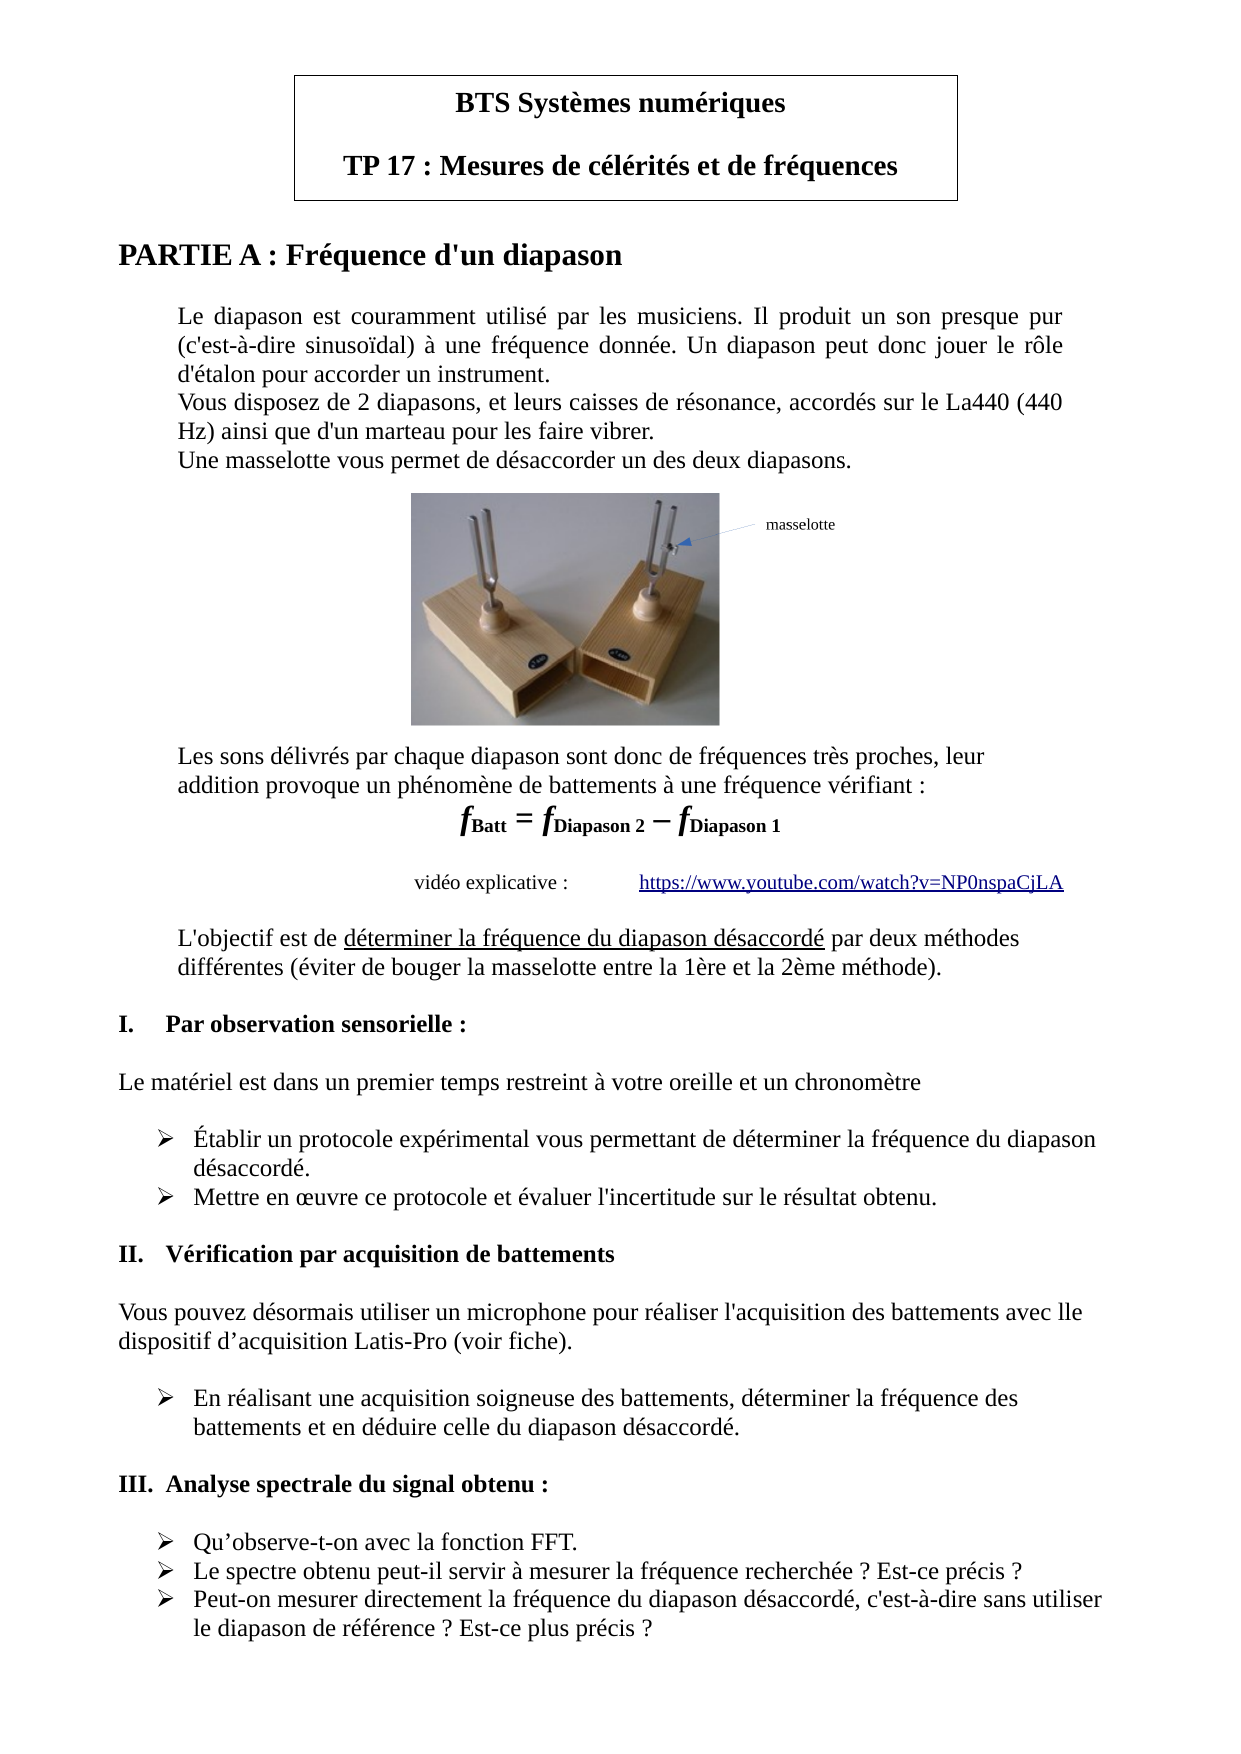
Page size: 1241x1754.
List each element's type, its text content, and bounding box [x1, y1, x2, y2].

text Vous disposez de 2 diapasons, et leurs caisses de résonance, accordés sur le La440 (440 Hz) ainsi que d'un marteau pour les faire vibrer. [177, 387, 1064, 445]
list Peut-on mesurer directement la fréquence du diapason désaccordé, c'est-à-dire sans utiliser le diapason de référence ? Est-ce plus précis ? [156, 1584, 1123, 1642]
subtitle [958, 86, 1123, 119]
text Une masselotte vous permet de désaccorder un des deux diapasons. [177, 445, 1064, 474]
list Mettre en œuvre ce protocole et évaluer l'incertitude sur le résultat obtenu. [156, 1182, 1123, 1211]
list Le spectre obtenu peut-il servir à mesurer la fréquence recherchée ? Est-ce précis ? [156, 1556, 1123, 1584]
text fBatt = fDiapason 2 – fDiapason 1 [177, 799, 1064, 837]
subtitle [118, 86, 294, 119]
text Le diapason est couramment utilisé par les musiciens. Il produit un son presque pur (c'est-à-dire sinusoïdal) à une fréquence donnée. Un diapason peut donc jouer le rôle d'étalon pour accorder un instrument. [177, 301, 1064, 387]
list En réalisant une acquisition soigneuse des battements, déterminer la fréquence des battements et en déduire celle du diapason désaccordé. [156, 1383, 1123, 1441]
subtitle TP 17 : Mesures de célérités et de fréquences [295, 148, 957, 181]
list Établir un protocole expérimental vous permettant de déterminer la fréquence du diapason désaccordé. [156, 1124, 1123, 1182]
text Le matériel est dans un premier temps restreint à votre oreille et un chronomètre [118, 1067, 1123, 1096]
text L'objectif est de déterminer la fréquence du diapason désaccordé par deux méthodes différentes (éviter de bouger la masselotte entre la 1ère et la 2ème méthode). [177, 923, 1064, 981]
list Analyse spectrale du signal obtenu : [118, 1469, 1123, 1498]
text vidéo explicative : https://www.youtube.com/watch?v=NP0nspaCjLA [118, 866, 1064, 894]
list Par observation sensorielle : [118, 1009, 1123, 1038]
subtitle [958, 148, 1123, 181]
list Vérification par acquisition de battements [118, 1239, 1123, 1268]
picture [401, 485, 840, 730]
text Les sons délivrés par chaque diapason sont donc de fréquences très proches, leur addition provoque un phénomène de battements à une fréquence vérifiant : [177, 741, 1064, 799]
text Vous pouvez désormais utiliser un microphone pour réaliser l'acquisition des battements avec lle dispositif d’acquisition Latis-Pro (voir fiche). [118, 1297, 1123, 1354]
text PARTIE A : Fréquence d'un diapason [118, 236, 1123, 272]
subtitle [118, 148, 294, 181]
list Qu’observe-t-on avec la fonction FFT. [156, 1527, 1123, 1556]
subtitle BTS Systèmes numériques [295, 86, 957, 119]
